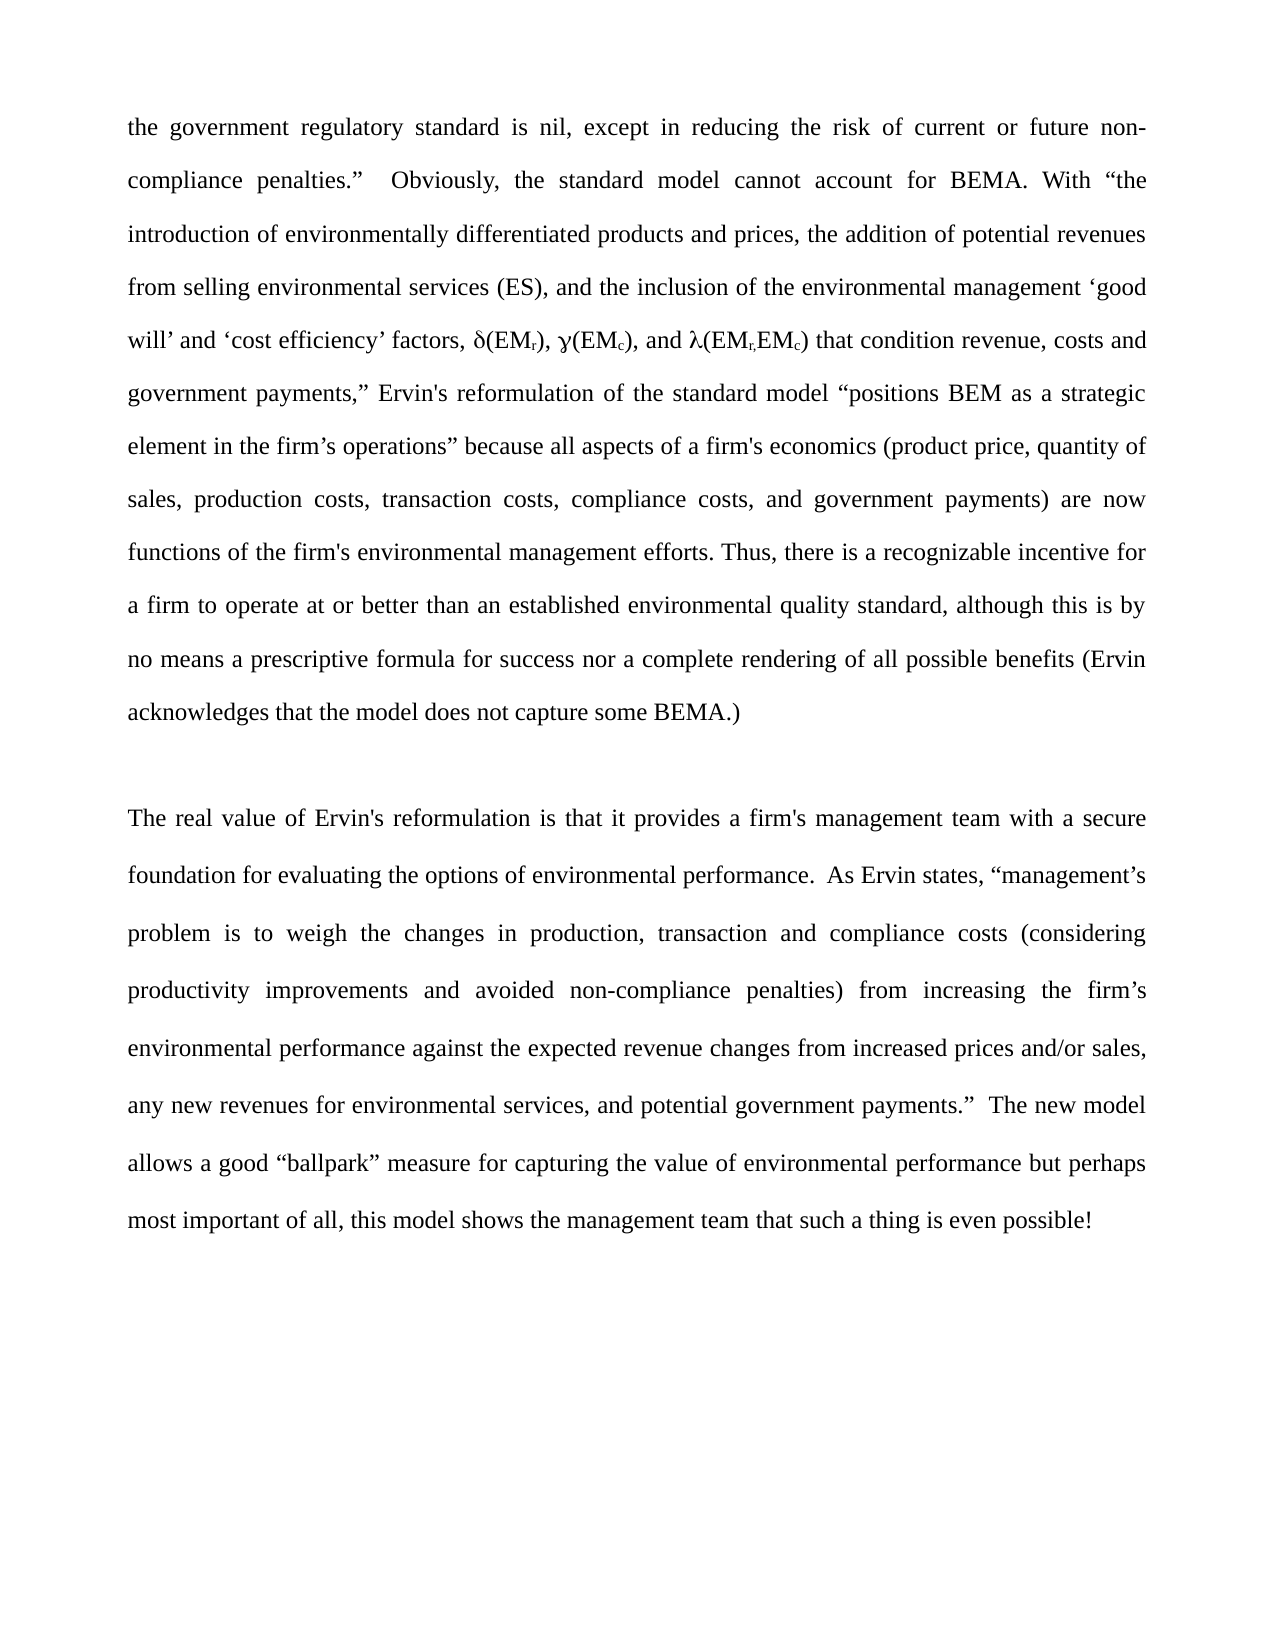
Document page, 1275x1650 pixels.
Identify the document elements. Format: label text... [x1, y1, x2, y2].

text the government regulatory standard is nil, except in reducing the risk of current or future non-compliance penalties.” Obviously, the standard model cannot account for BEMA. With “the introduction of environmentally differentiated products and prices, the addition of potential revenues from selling environmental services (ES), and the inclusion of the environmental management ‘good will’ and ‘cost efficiency’ factors, (EMr), (EMc), and (EMr,EMc) that condition revenue, costs and government payments,” Ervin's reformulation of the standard model “positions BEM as a strategic element in the firm’s operations” because all aspects of a firm's economics (product price, quantity of sales, production costs, transaction costs, compliance costs, and government payments) are now functions of the firm's environmental management efforts. Thus, there is a recognizable incentive for a firm to operate at or better than an established environmental quality standard, although this is by no means a prescriptive formula for success nor a complete rendering of all possible benefits (Ervin acknowledges that the model does not capture some BEMA.) [127, 112, 1147, 726]
text The real value of Ervin's reformulation is that it provides a firm's management team with a secure foundation for evaluating the options of environmental performance. As Ervin states, “management’s problem is to weigh the changes in production, transaction and compliance costs (considering productivity improvements and avoided non-compliance penalties) from increasing the firm’s environmental performance against the expected revenue changes from increased prices and/or sales, any new revenues for environmental services, and potential government payments.” The new model allows a good “ballpark” measure for capturing the value of environmental performance but perhaps most important of all, this model shows the management team that such a thing is even possible! [127, 803, 1147, 1234]
